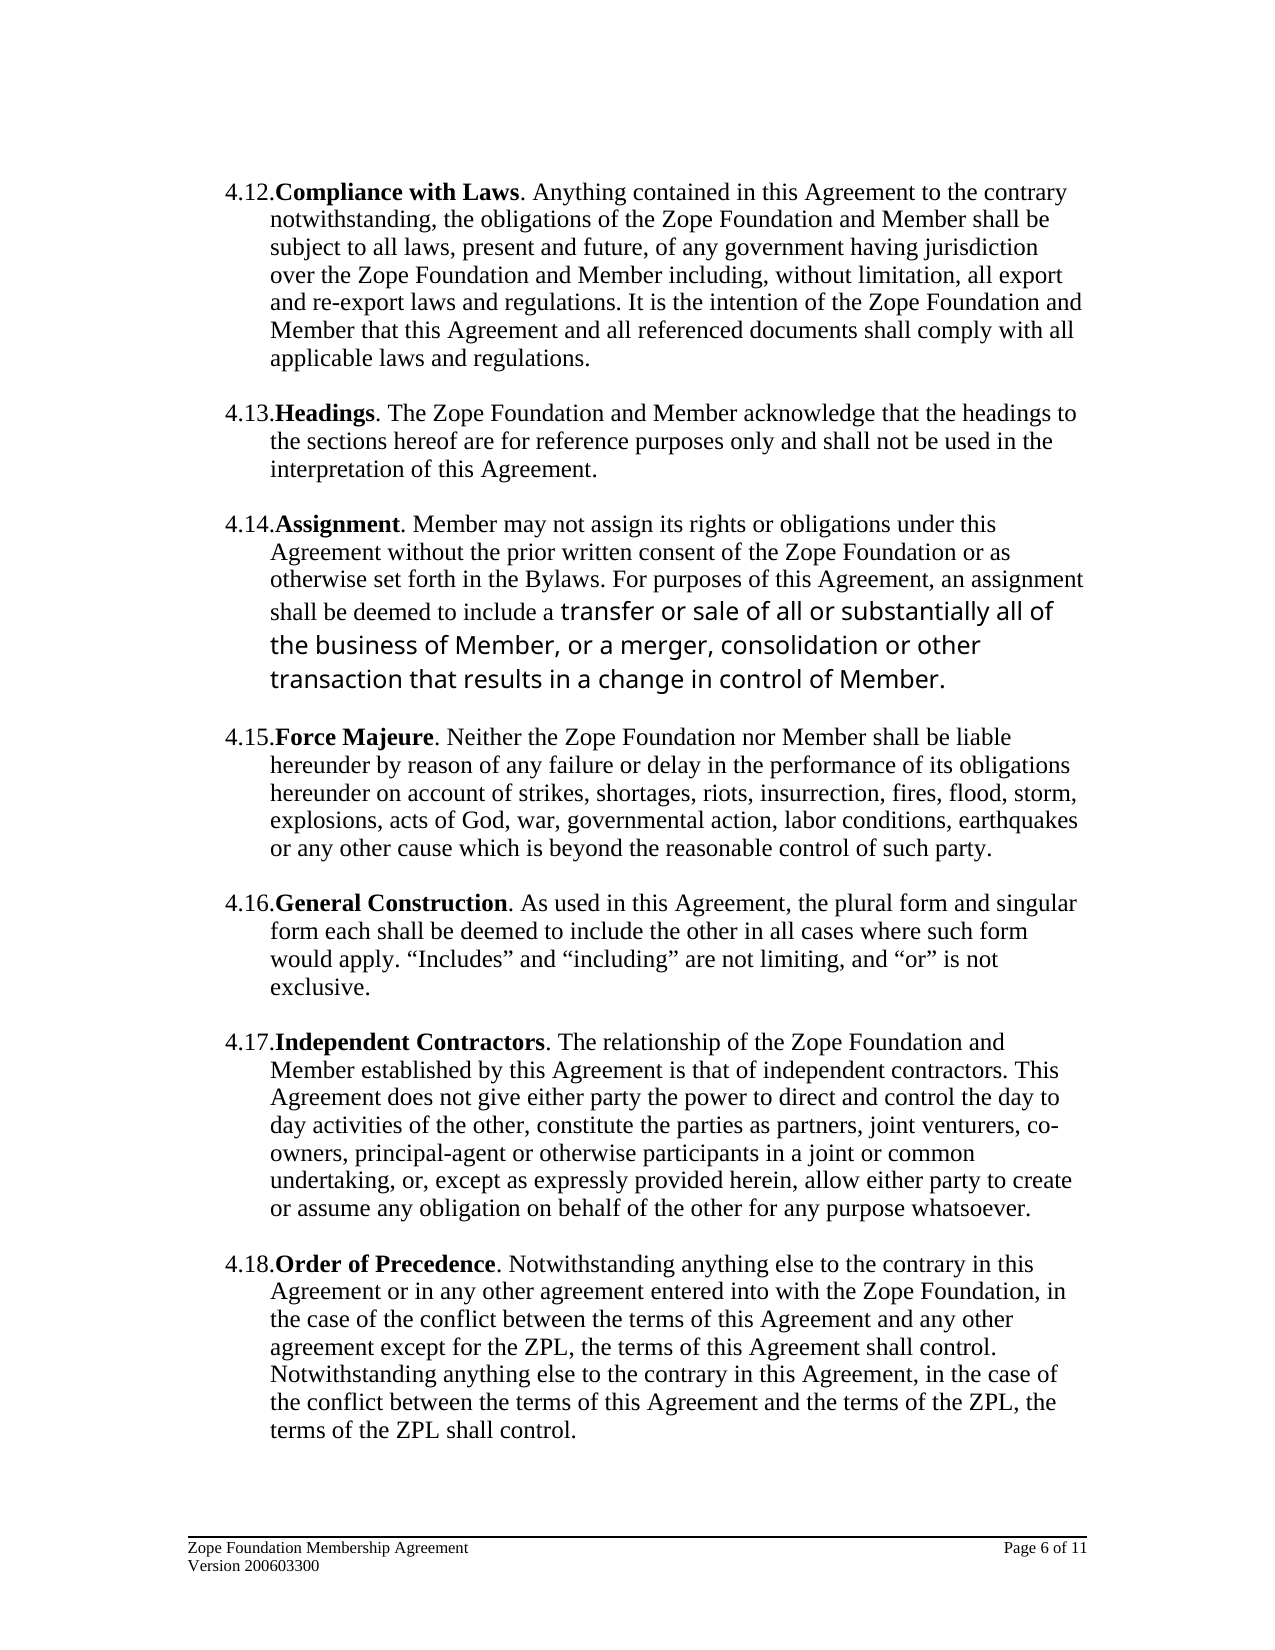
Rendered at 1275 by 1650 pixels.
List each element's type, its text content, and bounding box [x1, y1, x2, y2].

list Assignment. Member may not assign its rights or obligations under this Agreement without the prior written consent of the Zope Foundation or as otherwise set forth in the Bylaws. For purposes of this Agreement, an assignment shall be deemed to include a transfer or sale of all or substantially all of the business of Member, or a merger, consolidation or other transaction that results in a change in control of Member. [225, 510, 1087, 723]
list General Construction. As used in this Agreement, the plural form and singular form each shall be deemed to include the other in all cases where such form would apply. “Includes” and “including” are not limiting, and “or” is not exclusive. [225, 889, 1087, 1028]
list Independent Contractors. The relationship of the Zope Foundation and Member established by this Agreement is that of independent contractors. This Agreement does not give either party the power to direct and control the day to day activities of the other, constitute the parties as partners, joint venturers, co-owners, principal-agent or otherwise participants in a joint or common undertaking, or, except as expressly provided herein, allow either party to create or assume any obligation on behalf of the other for any purpose whatsoever. [225, 1028, 1087, 1250]
list Compliance with Laws. Anything contained in this Agreement to the contrary notwithstanding, the obligations of the Zope Foundation and Member shall be subject to all laws, present and future, of any government having jurisdiction over the Zope Foundation and Member including, without limitation, all export and re-export laws and regulations. It is the intention of the Zope Foundation and Member that this Agreement and all referenced documents shall comply with all applicable laws and regulations. [225, 178, 1087, 399]
list Headings. The Zope Foundation and Member acknowledge that the headings to the sections hereof are for reference purposes only and shall not be used in the interpretation of this Agreement. [225, 399, 1087, 510]
list [225, 150, 1087, 178]
list Order of Precedence. Notwithstanding anything else to the contrary in this Agreement or in any other agreement entered into with the Zope Foundation, in the case of the conflict between the terms of this Agreement and any other agreement except for the ZPL, the terms of this Agreement shall control. Notwithstanding anything else to the contrary in this Agreement, in the case of the conflict between the terms of this Agreement and the terms of the ZPL, the terms of the ZPL shall control. [225, 1250, 1087, 1444]
list Force Majeure. Neither the Zope Foundation nor Member shall be liable hereunder by reason of any failure or delay in the performance of its obligations hereunder on account of strikes, shortages, riots, insurrection, fires, flood, storm, explosions, acts of God, war, governmental action, labor conditions, earthquakes or any other cause which is beyond the reasonable control of such party. [225, 723, 1087, 889]
